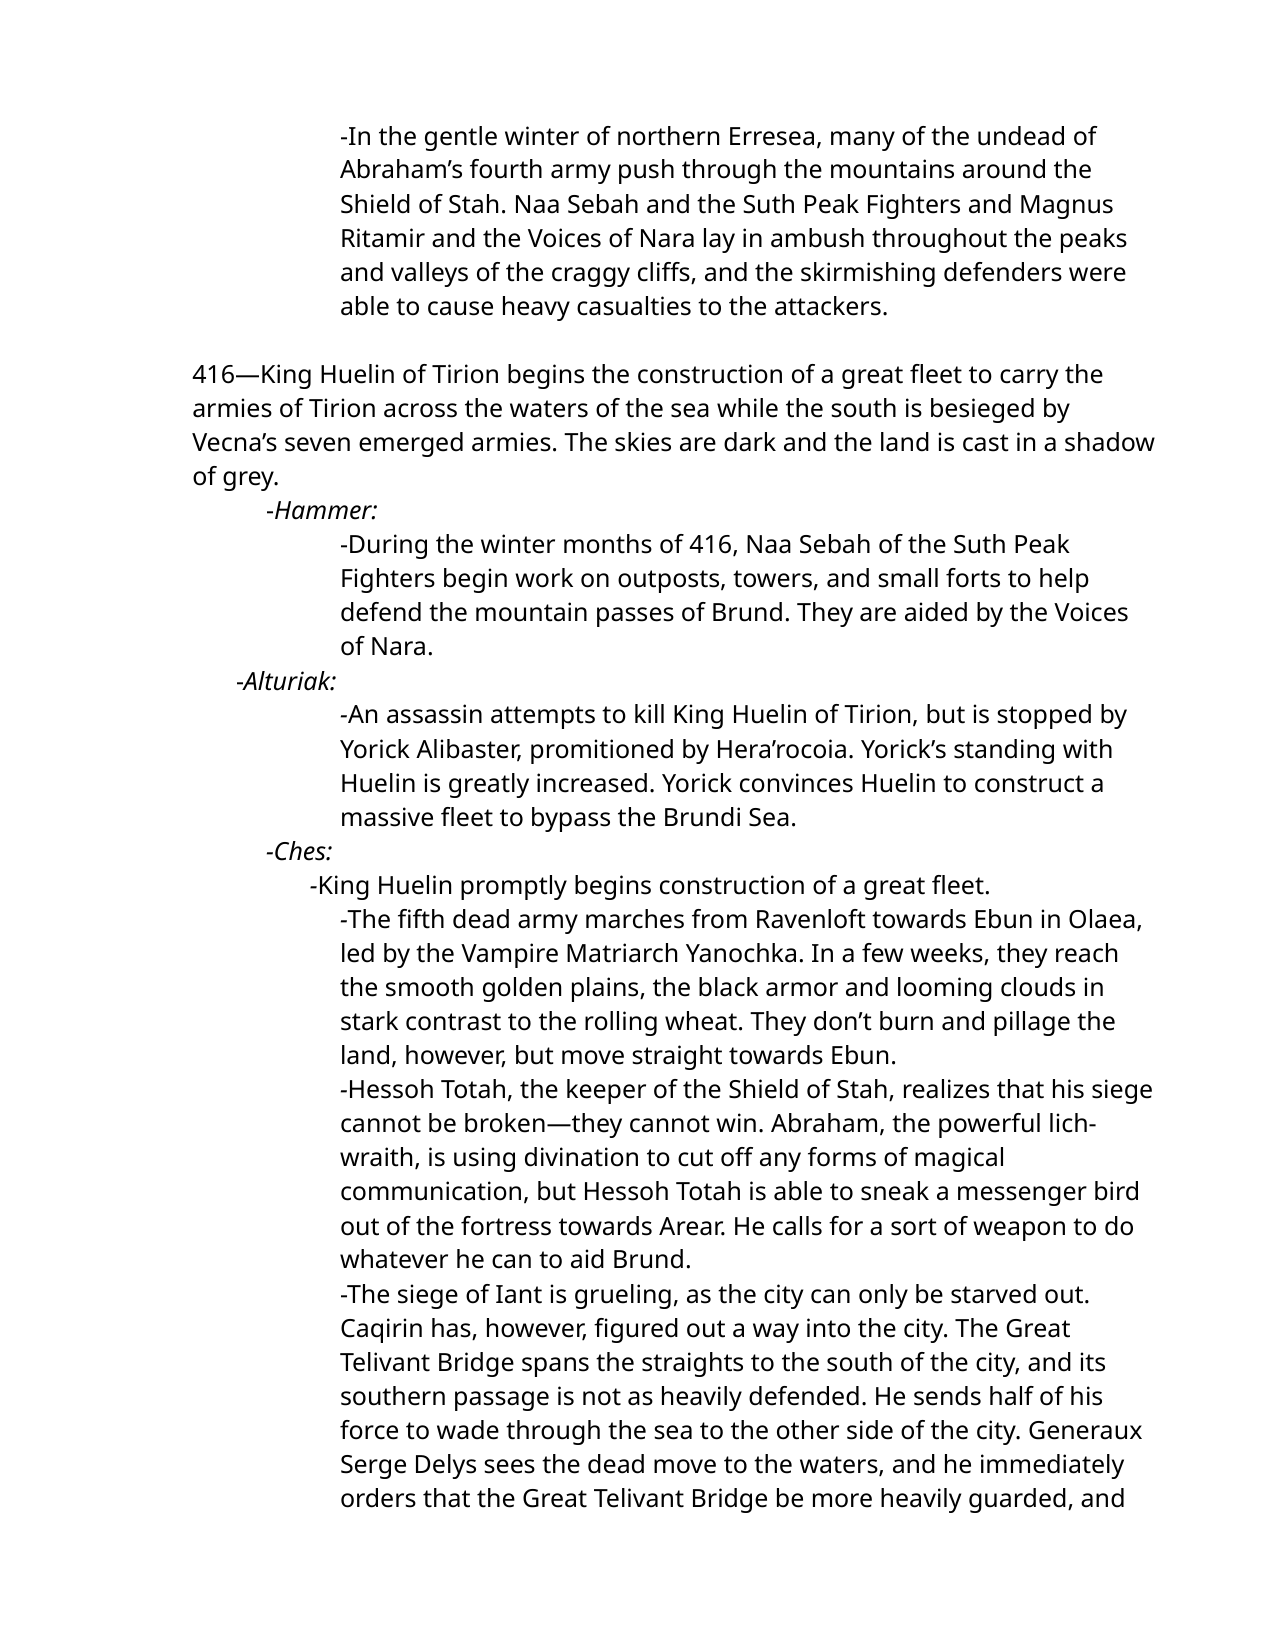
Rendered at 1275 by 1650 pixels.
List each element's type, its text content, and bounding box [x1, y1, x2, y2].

text -King Huelin promptly begins construction of a great fleet. [266, 867, 1157, 902]
text 416—King Huelin of Tirion begins the construction of a great fleet to carry the armies of Tirion across the waters of the sea while the south is besieged by Vecna’s seven emerged armies. The skies are dark and the land is cast in a shadow of grey. [192, 357, 1157, 493]
text -The fifth dead army marches from Ravenloft towards Ebun in Olaea, led by the Vampire Matriarch Yanochka. In a few weeks, they reach the smooth golden plains, the black armor and looming clouds in stark contrast to the rolling wheat. They don’t burn and pillage the land, however, but move straight towards Ebun. [340, 902, 1157, 1072]
text -Alturiak: [192, 663, 1157, 697]
text -In the gentle winter of northern Erresea, many of the undead of Abraham’s fourth army push through the mountains around the Shield of Stah. Naa Sebah and the Suth Peak Fighters and Magnus Ritamir and the Voices of Nara lay in ambush throughout the peaks and valleys of the craggy cliffs, and the skirmishing defenders were able to cause heavy casualties to the attackers. [340, 118, 1157, 322]
text -Hammer: [192, 493, 1157, 527]
text -Ches: [266, 833, 1157, 867]
text -The siege of Iant is grueling, as the city can only be starved out. Caqirin has, however, figured out a way into the city. The Great Telivant Bridge spans the straights to the south of the city, and its southern passage is not as heavily defended. He sends half of his force to wade through the sea to the other side of the city. Generaux Serge Delys sees the dead move to the waters, and he immediately orders that the Great Telivant Bridge be more heavily guarded, and [340, 1276, 1157, 1515]
text -Hessoh Totah, the keeper of the Shield of Stah, realizes that his siege cannot be broken—they cannot win. Abraham, the powerful lich-wraith, is using divination to cut off any forms of magical communication, but Hessoh Totah is able to sneak a messenger bird out of the fortress towards Arear. He calls for a sort of weapon to do whatever he can to aid Brund. [340, 1072, 1157, 1276]
text -An assassin attempts to kill King Huelin of Tirion, but is stopped by Yorick Alibaster, promitioned by Hera’rocoia. Yorick’s standing with Huelin is greatly increased. Yorick convinces Huelin to construct a massive fleet to bypass the Brundi Sea. [340, 697, 1157, 833]
text -During the winter months of 416, Naa Sebah of the Suth Peak Fighters begin work on outposts, towers, and small forts to help defend the mountain passes of Brund. They are aided by the Voices of Nara. [340, 527, 1157, 663]
